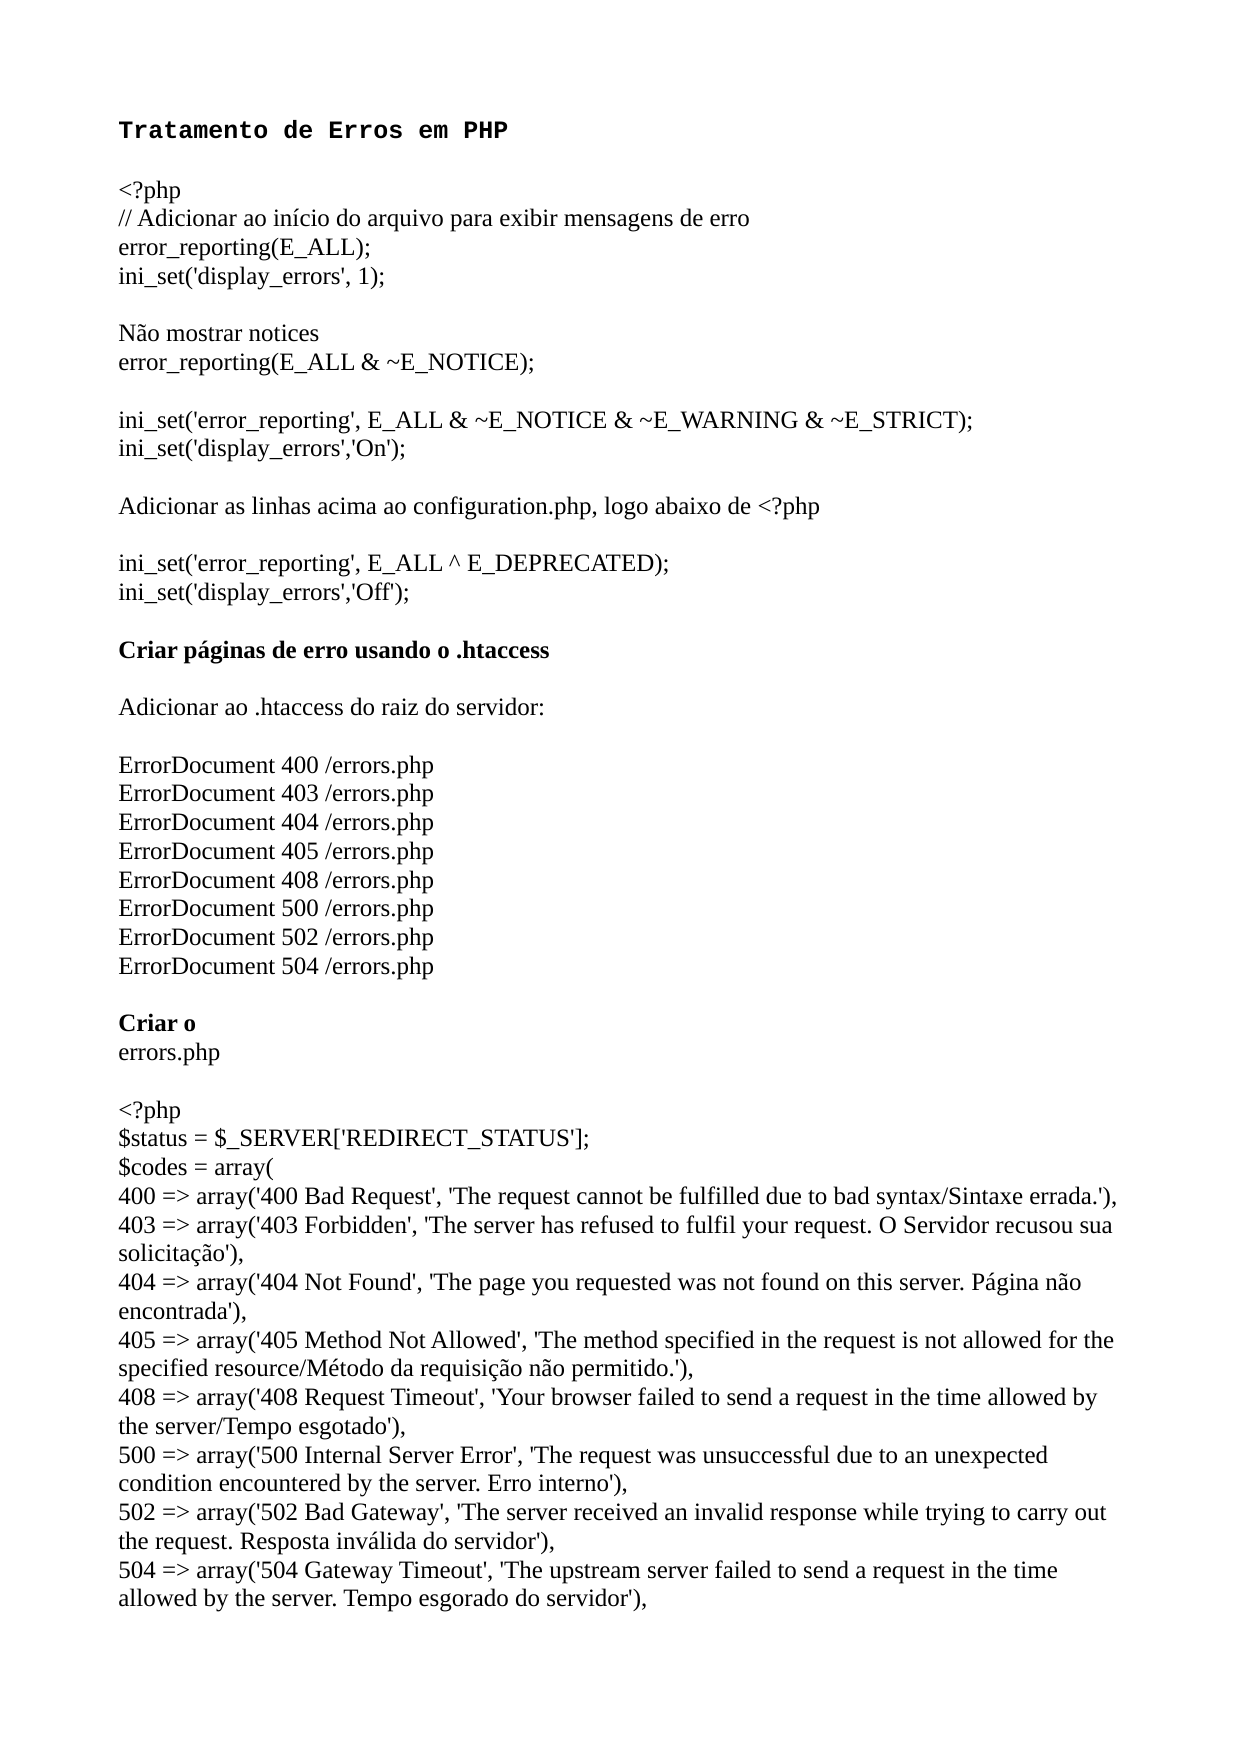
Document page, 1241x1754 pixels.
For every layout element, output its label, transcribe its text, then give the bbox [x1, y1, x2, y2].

text ErrorDocument 500 /errors.php [118, 893, 1122, 922]
text 502 => array('502 Bad Gateway', 'The server received an invalid response while trying to carry out the request. Resposta inválida do servidor'), [118, 1497, 1122, 1555]
text ErrorDocument 502 /errors.php [118, 922, 1122, 951]
text ini_set('display_errors','On'); [118, 433, 1122, 462]
text 500 => array('500 Internal Server Error', 'The request was unsuccessful due to an unexpected condition encountered by the server. Erro interno'), [118, 1440, 1122, 1497]
text ErrorDocument 504 /errors.php [118, 951, 1122, 980]
text ErrorDocument 400 /errors.php [118, 750, 1122, 778]
text Adicionar ao .htaccess do raiz do servidor: [118, 692, 1122, 721]
text Não mostrar notices [118, 318, 1122, 347]
text $codes = array( [118, 1152, 1122, 1181]
text Tratamento de Erros em PHP [118, 118, 1122, 146]
text error_reporting(E_ALL); [118, 232, 1122, 261]
text 408 => array('408 Request Timeout', 'Your browser failed to send a request in the time allowed by the server/Tempo esgotado'), [118, 1382, 1122, 1440]
text ini_set('error_reporting', E_ALL ^ E_DEPRECATED); [118, 548, 1122, 577]
text ini_set('error_reporting', E_ALL & ~E_NOTICE & ~E_WARNING & ~E_STRICT); [118, 405, 1122, 433]
text 404 => array('404 Not Found', 'The page you requested was not found on this server. Página não encontrada'), [118, 1267, 1122, 1325]
text 405 => array('405 Method Not Allowed', 'The method specified in the request is not allowed for the specified resource/Método da requisição não permitido.'), [118, 1325, 1122, 1382]
text 504 => array('504 Gateway Timeout', 'The upstream server failed to send a request in the time allowed by the server. Tempo esgorado do servidor'), [118, 1555, 1122, 1612]
text ini_set('display_errors','Off'); [118, 577, 1122, 606]
text Criar páginas de erro usando o .htaccess [118, 635, 1122, 663]
text ErrorDocument 408 /errors.php [118, 865, 1122, 893]
text <?php [118, 1095, 1122, 1123]
text ErrorDocument 404 /errors.php [118, 807, 1122, 836]
text ini_set('display_errors', 1); [118, 261, 1122, 290]
text 403 => array('403 Forbidden', 'The server has refused to fulfil your request. O Servidor recusou sua solicitação'), [118, 1210, 1122, 1267]
text errors.php [118, 1037, 1122, 1066]
text $status = $_SERVER['REDIRECT_STATUS']; [118, 1123, 1122, 1152]
text ErrorDocument 405 /errors.php [118, 836, 1122, 865]
text ErrorDocument 403 /errors.php [118, 778, 1122, 807]
text Adicionar as linhas acima ao configuration.php, logo abaixo de <?php [118, 491, 1122, 520]
text Criar o [118, 1008, 1122, 1037]
text // Adicionar ao início do arquivo para exibir mensagens de erro [118, 203, 1122, 232]
text error_reporting(E_ALL & ~E_NOTICE); [118, 347, 1122, 376]
text 400 => array('400 Bad Request', 'The request cannot be fulfilled due to bad syntax/Sintaxe errada.'), [118, 1181, 1122, 1210]
text <?php [118, 175, 1122, 203]
